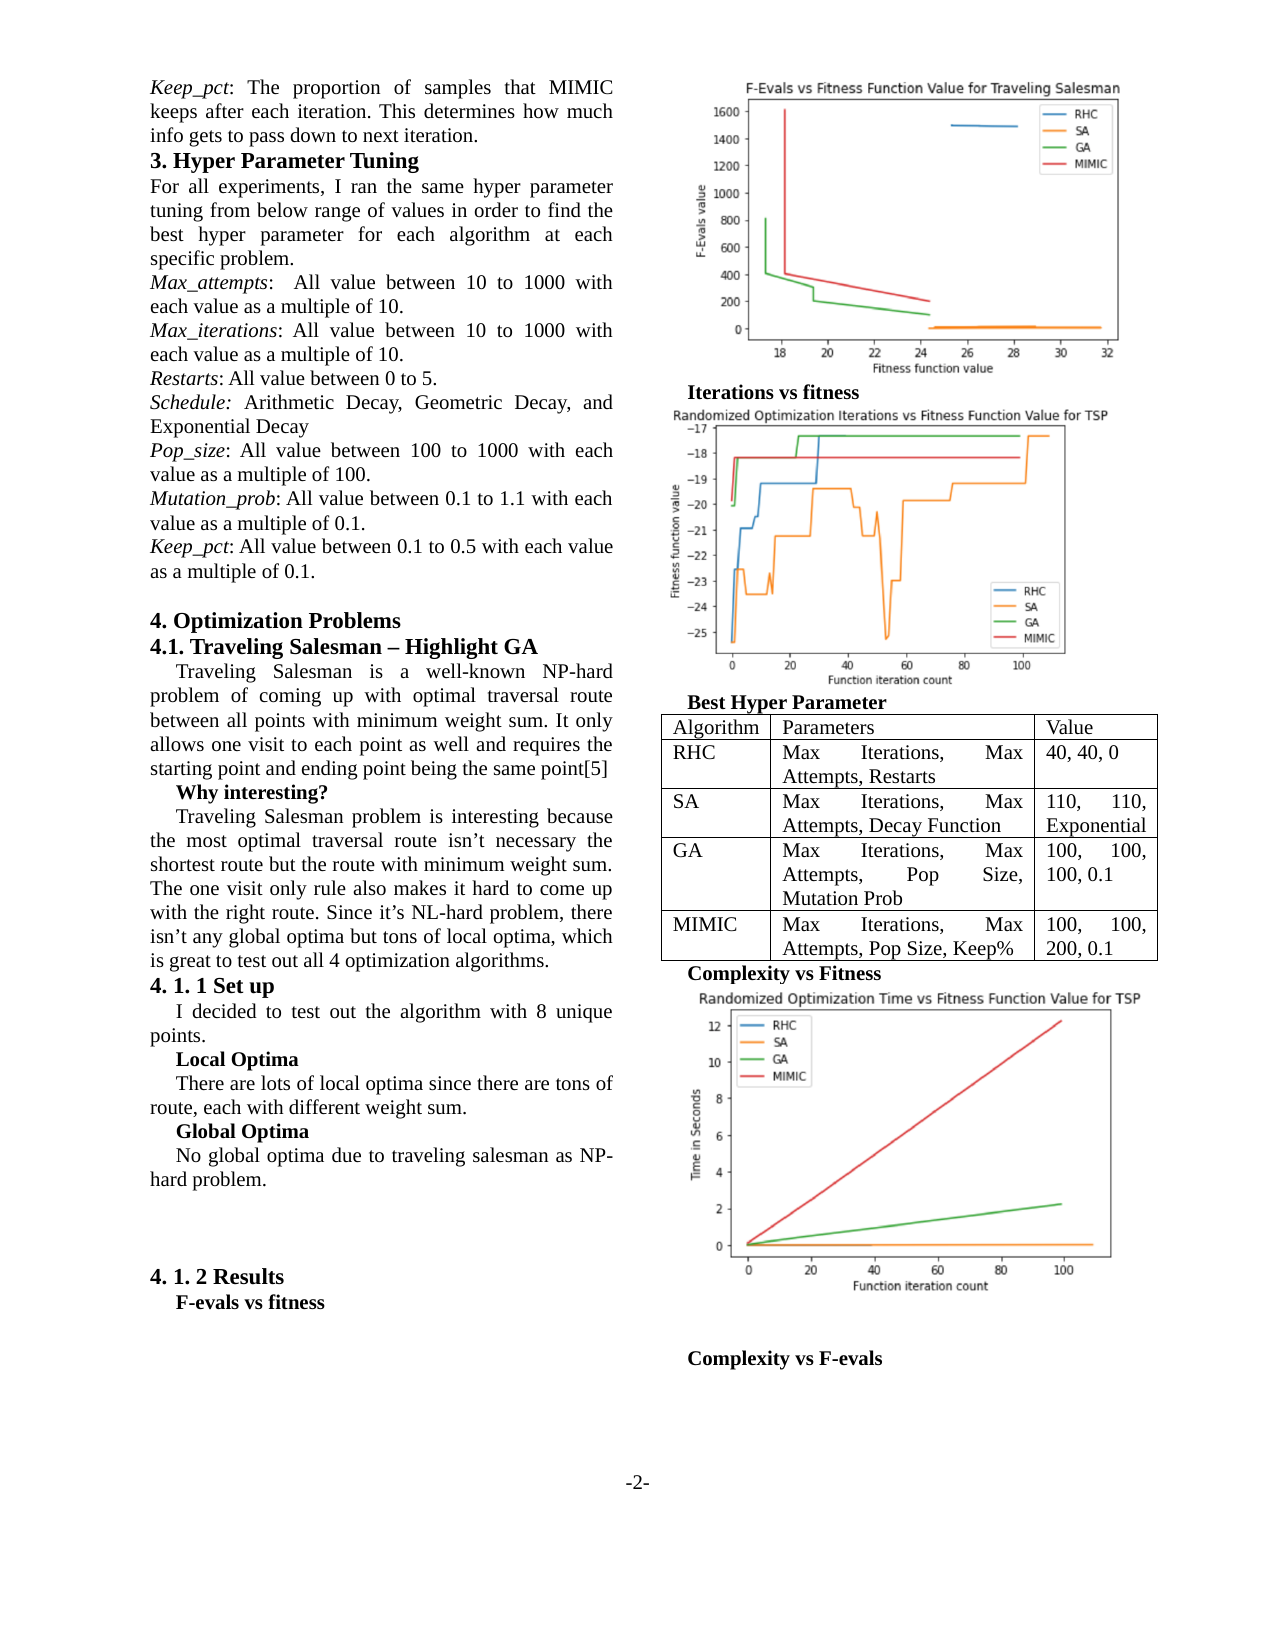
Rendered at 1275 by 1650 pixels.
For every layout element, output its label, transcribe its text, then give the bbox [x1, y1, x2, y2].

text Max_iterations: All value between 10 to 1000 with each value as a multiple of 10. [150, 318, 613, 366]
text No global optima due to traveling salesman as NP-hard problem. [150, 1143, 613, 1191]
table_cell 100, 100, 200, 0.1 [1035, 911, 1157, 959]
table_header Parameters [771, 715, 1034, 739]
table_cell SA [662, 789, 770, 837]
text Traveling Salesman problem is interesting because the most optimal traversal route isn’t necessary the shortest route but the route with minimum weight sum. The one visit only rule also makes it hard to come up with the right route. Since it’s NL-hard problem, there isn’t any global optima but tons of local optima, which is great to test out all 4 optimization algorithms. [150, 804, 613, 972]
text Best Hyper Parameter [661, 690, 1125, 714]
table_cell GA [662, 838, 770, 910]
text Global Optima [150, 1119, 613, 1143]
subtitle 4. 1. 1 Set up [150, 972, 613, 998]
subtitle 4. 1. 2 Results [150, 1263, 613, 1289]
text Traveling Salesman is a well-known NP-hard problem of coming up with optimal traversal route between all points with minimum weight sum. It only allows one visit to each point as well and requires the starting point and ending point being the same point[5] [150, 659, 613, 780]
text Keep_pct: All value between 0.1 to 0.5 with each value as a multiple of 0.1. [150, 534, 613, 583]
table_cell 40, 40, 0 [1035, 740, 1157, 788]
text I decided to test out the algorithm with 8 unique points. [150, 998, 613, 1047]
table_cell 110, 110, Exponential [1035, 789, 1157, 837]
table_header Value [1035, 715, 1157, 739]
table_cell Max Iterations, Max Attempts, Pop Size, Mutation Prob [771, 838, 1034, 910]
subtitle 4. Optimization Problems [150, 607, 613, 633]
text Why interesting? [150, 780, 613, 804]
subtitle 3. Hyper Parameter Tuning [150, 147, 613, 173]
table_cell MIMIC [662, 911, 770, 959]
text Iterations vs fitness [661, 380, 1125, 404]
table_cell Max Iterations, Max Attempts, Decay Function [771, 789, 1034, 837]
table_cell Max Iterations, Max Attempts, Restarts [771, 740, 1034, 788]
text Keep_pct: The proportion of samples that MIMIC keeps after each iteration. This determines how much info gets to pass down to next iteration. [150, 75, 613, 147]
text Pop_size: All value between 100 to 1000 with each value as a multiple of 100. [150, 438, 613, 486]
table_cell 100, 100, 100, 0.1 [1035, 838, 1157, 910]
text Complexity vs F-evals [661, 1346, 1125, 1370]
table_cell Max Iterations, Max Attempts, Pop Size, Keep% [771, 911, 1034, 959]
table_header Algorithm [662, 715, 770, 739]
text Complexity vs Fitness [661, 961, 1125, 985]
text Mutation_prob: All value between 0.1 to 1.1 with each value as a multiple of 0.1. [150, 486, 613, 534]
text Max_attempts: All value between 10 to 1000 with each value as a multiple of 10. [150, 270, 613, 318]
text Schedule: Arithmetic Decay, Geometric Decay, and Exponential Decay [150, 390, 613, 438]
text For all experiments, I ran the same hyper parameter tuning from below range of values in order to find the best hyper parameter for each algorithm at each specific problem. [150, 173, 613, 270]
text Restarts: All value between 0 to 5. [150, 366, 613, 390]
text There are lots of local optima since there are tons of route, each with different weight sum. [150, 1071, 613, 1119]
text Local Optima [150, 1047, 613, 1071]
subtitle 4.1. Traveling Salesman – Highlight GA [150, 633, 613, 659]
table_cell RHC [662, 740, 770, 788]
text F-evals vs fitness [150, 1289, 613, 1314]
